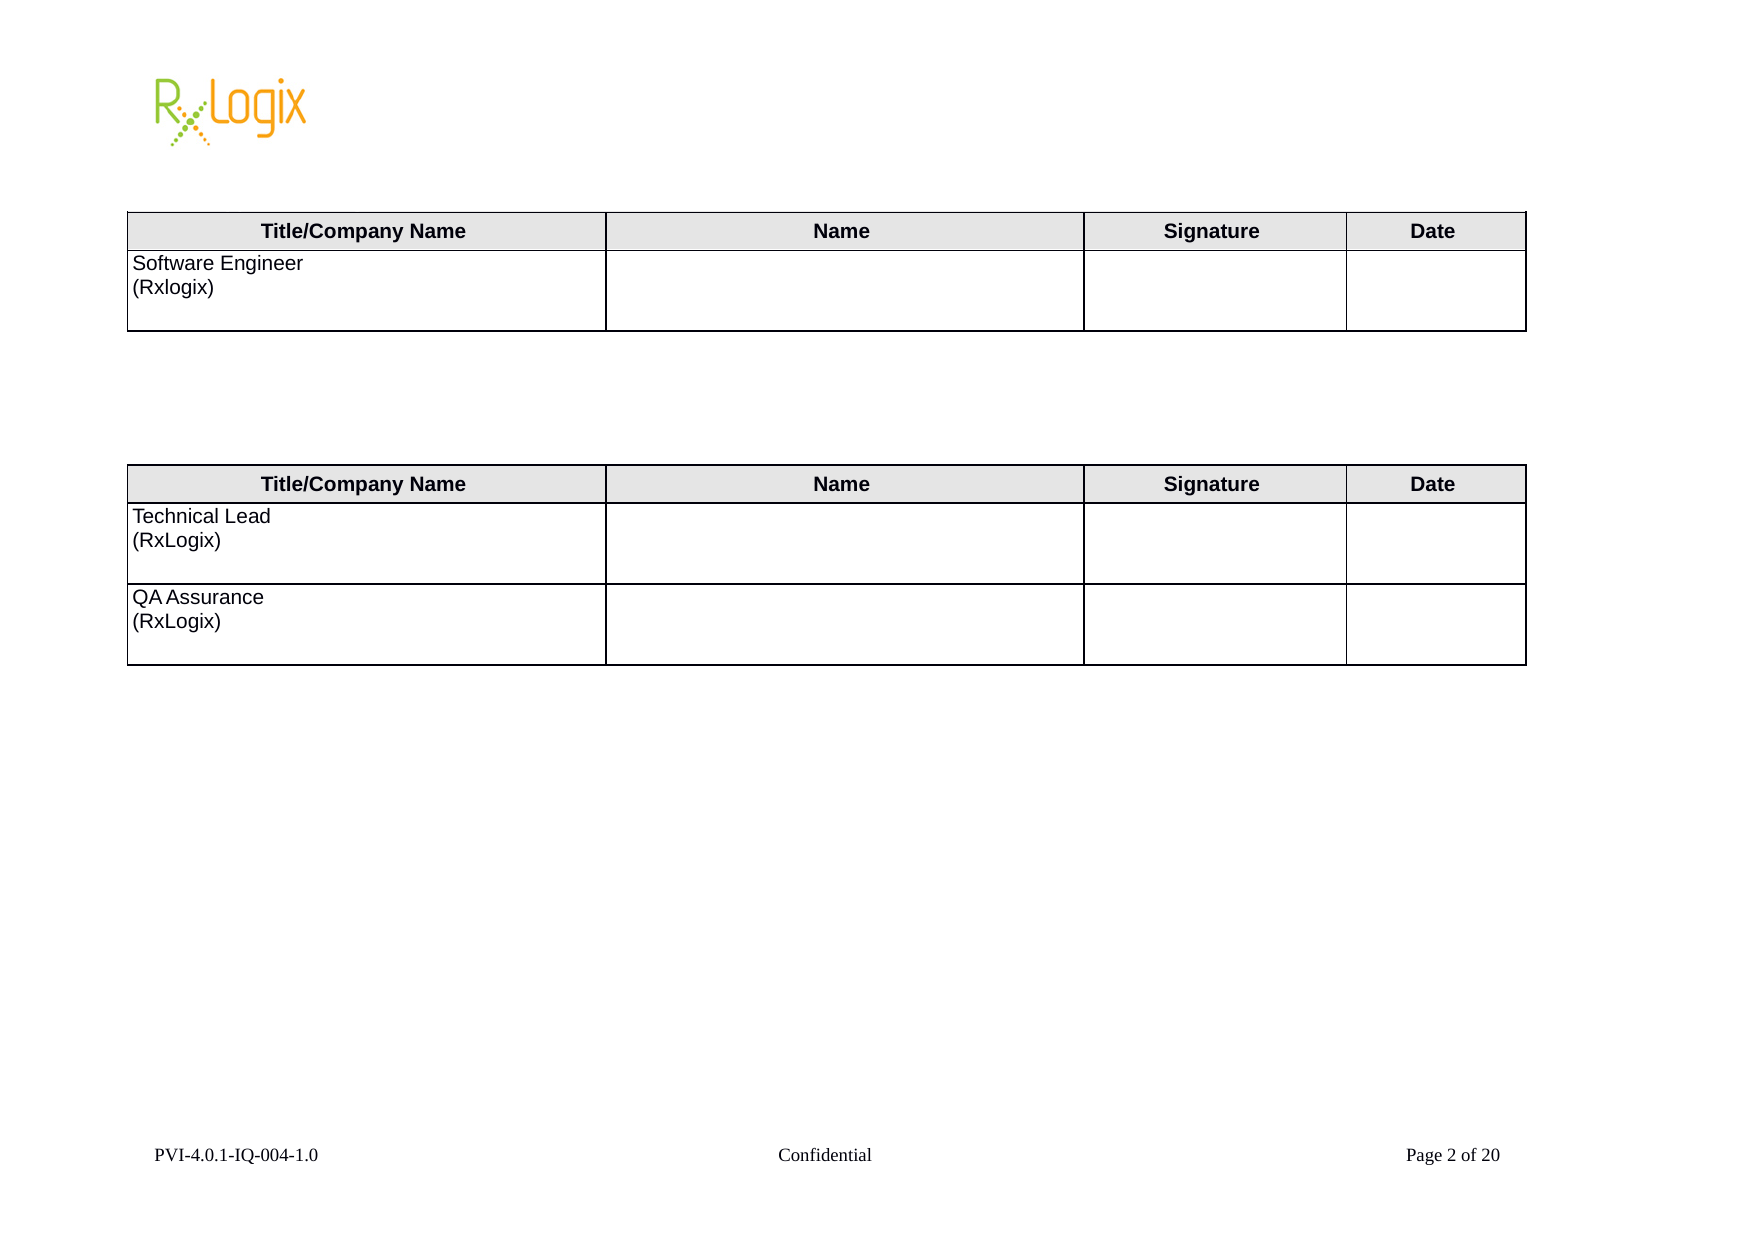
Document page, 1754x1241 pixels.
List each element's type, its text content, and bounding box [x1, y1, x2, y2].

table_cell [607, 504, 1083, 583]
table_header Name [607, 213, 1083, 249]
table_header Signature [1085, 466, 1346, 502]
table_cell [1347, 585, 1525, 664]
table_cell QA Assurance (RxLogix) [128, 585, 605, 664]
table_cell [607, 585, 1083, 664]
table_cell [1085, 585, 1346, 664]
text Pre-Approvals [141, 440, 798, 464]
text Author Approvals & Signatures [141, 187, 798, 211]
picture [150, 75, 311, 150]
table_cell Software Engineer (Rxlogix) [128, 251, 605, 330]
table_header Title/Company Name [128, 466, 605, 502]
table_cell [1347, 251, 1525, 330]
table_header Date [1347, 466, 1525, 502]
table_cell [1085, 251, 1346, 330]
table_header Name [607, 466, 1083, 502]
table_header Signature [1085, 213, 1346, 249]
table_cell [1085, 504, 1346, 583]
table_header Date [1347, 213, 1525, 249]
table_cell Technical Lead (RxLogix) [128, 504, 605, 583]
table_cell [607, 251, 1083, 330]
table_cell [1347, 504, 1525, 583]
table_header Title/Company Name [128, 213, 605, 249]
